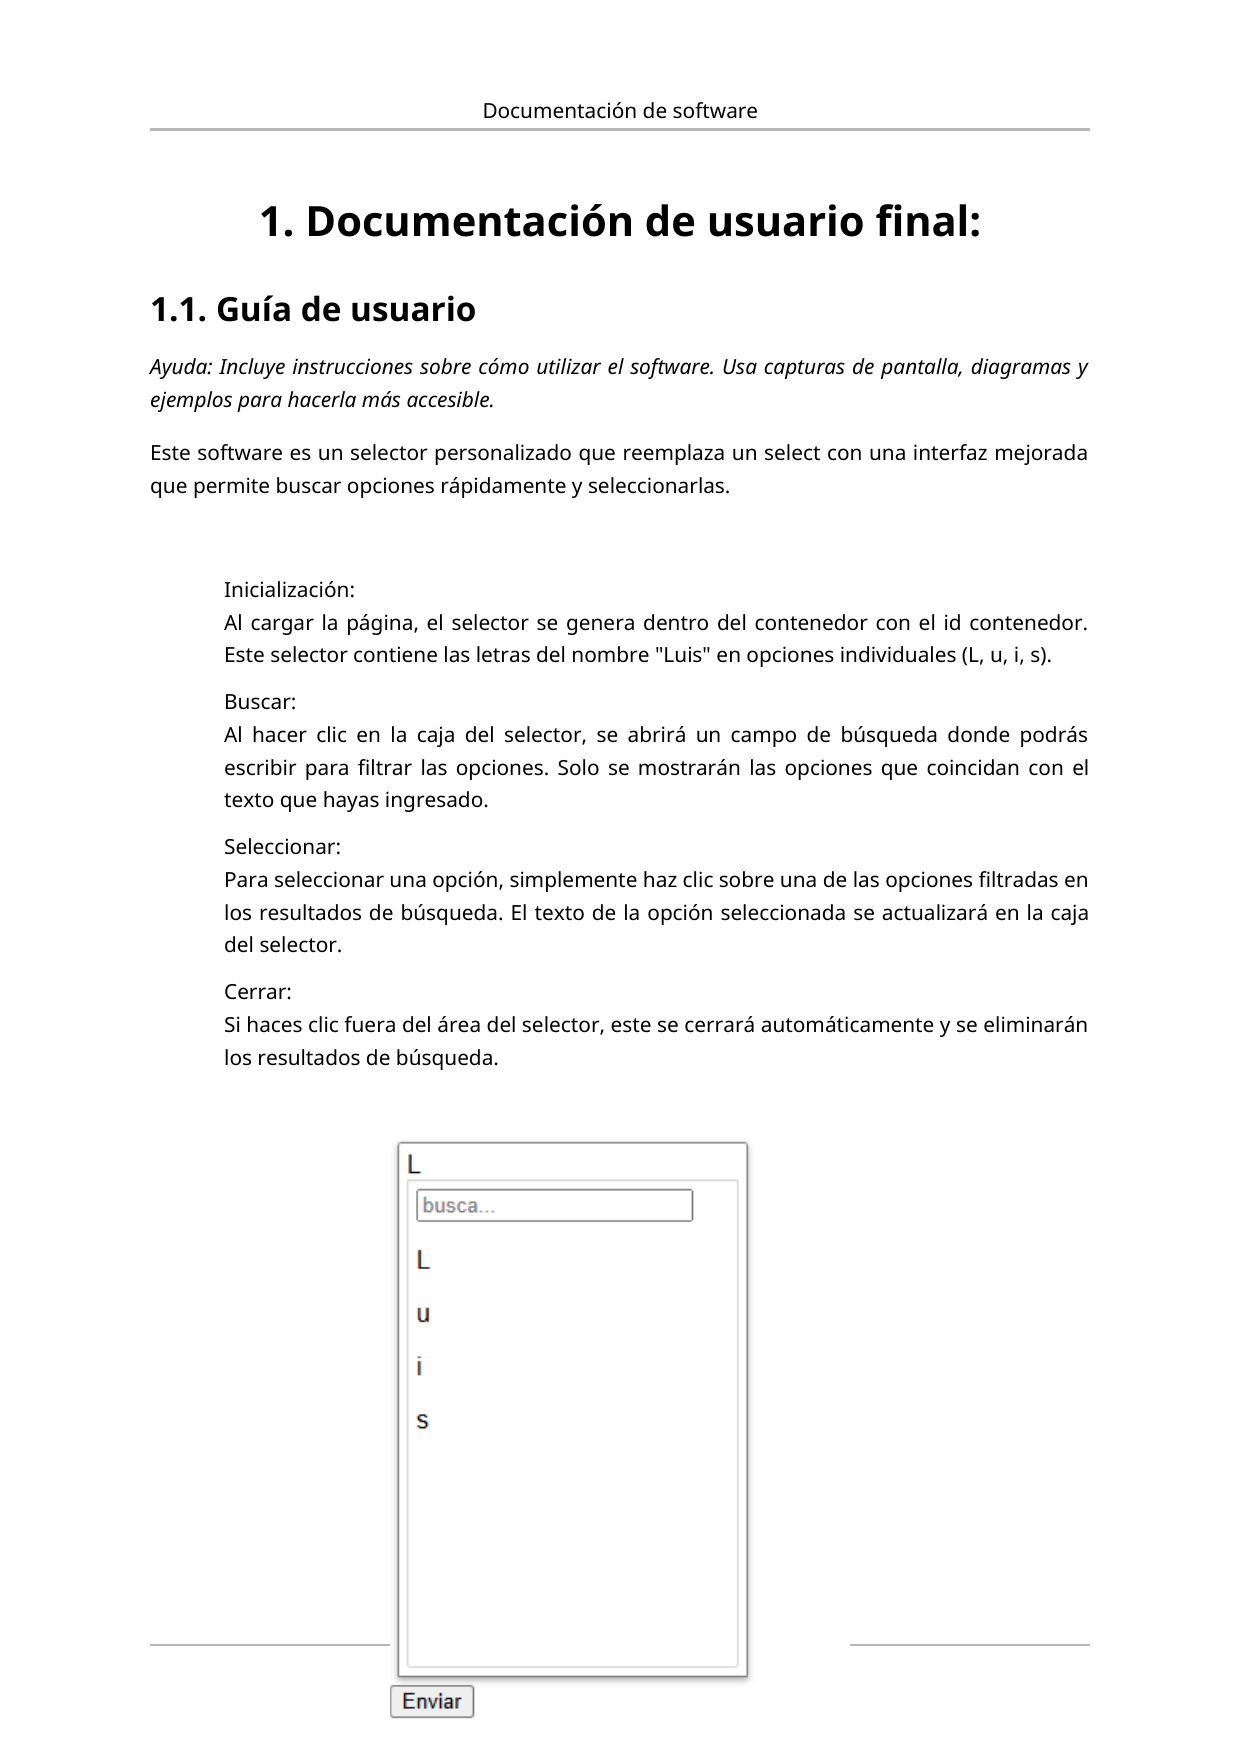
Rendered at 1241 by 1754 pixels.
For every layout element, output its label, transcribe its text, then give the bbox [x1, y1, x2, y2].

subtitle 1. Documentación de usuario final: [150, 192, 1090, 248]
subtitle 1.1. Guía de usuario [150, 286, 1090, 331]
list Seleccionar: Para seleccionar una opción, simplemente haz clic sobre una de las opciones filtradas en los resultados de búsqueda. El texto de la opción seleccionada se actualizará en la caja del selector. [194, 832, 1090, 959]
list Cerrar: Si haces clic fuera del área del selector, este se cerrará automáticamente y se eliminarán los resultados de búsqueda. [194, 977, 1090, 1071]
list Inicialización: Al cargar la página, el selector se genera dentro del contenedor con el id contenedor. Este selector contiene las letras del nombre "Luis" en opciones individuales (L, u, i, s). [194, 575, 1090, 669]
list Buscar: Al hacer clic en la caja del selector, se abrirá un campo de búsqueda donde podrás escribir para filtrar las opciones. Solo se mostrarán las opciones que coincidan con el texto que hayas ingresado. [194, 687, 1090, 814]
picture [390, 1137, 850, 1748]
text Ayuda: Incluye instrucciones sobre cómo utilizar el software. Usa capturas de pantalla, diagramas y ejemplos para hacerla más accesible. [150, 352, 1090, 413]
text Este software es un selector personalizado que reemplaza un select con una interfaz mejorada que permite buscar opciones rápidamente y seleccionarlas. [150, 438, 1090, 499]
